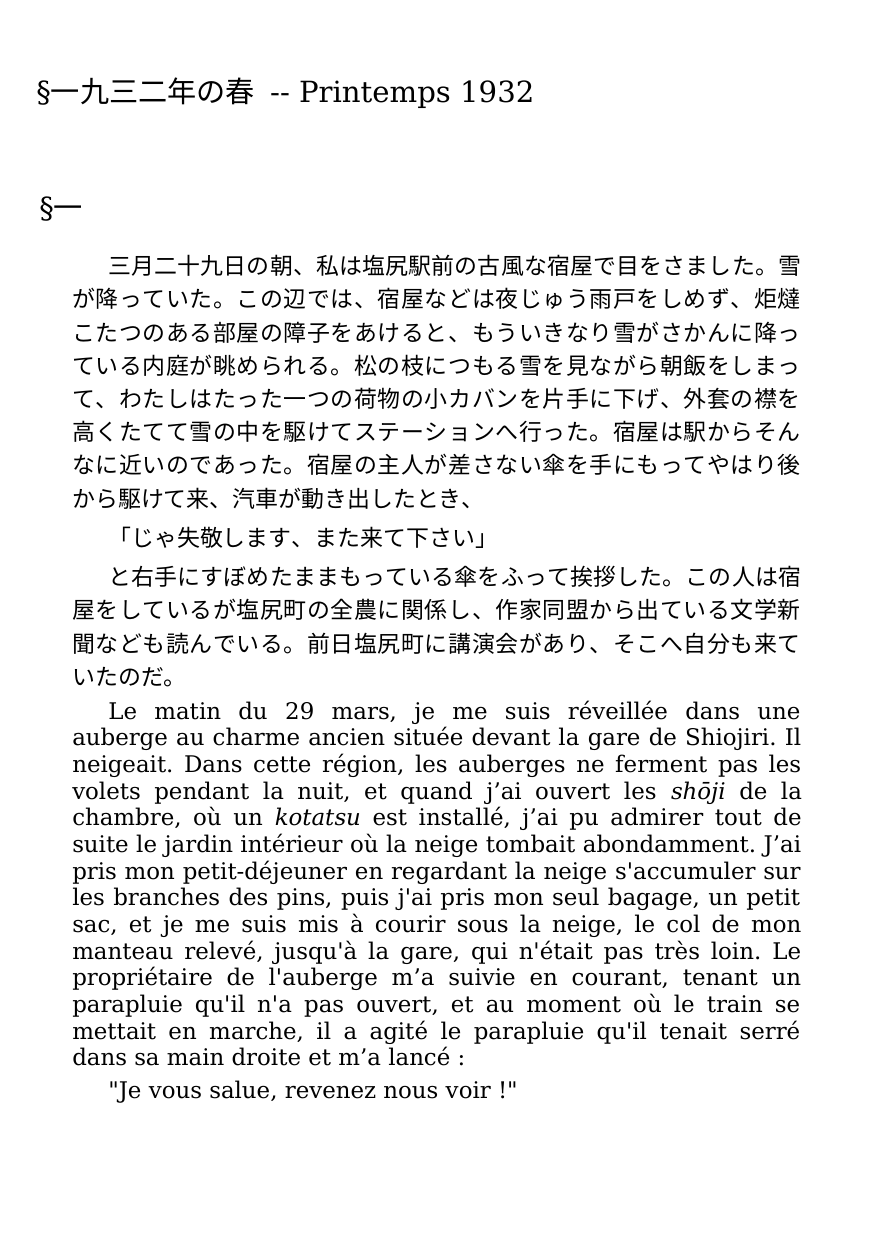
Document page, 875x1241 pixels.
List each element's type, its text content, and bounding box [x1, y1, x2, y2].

text 「じゃ失敬します、また来て下さい」 [72, 520, 802, 553]
text と右手にすぼめたままもっている傘をふって挨拶した。この人は宿屋をしているが塩尻町の全農に関係し、作家同盟から出ている文学新聞なども読んでいる。前日塩尻町に講演会があり、そこへ自分も来ていたのだ。 [72, 559, 802, 692]
subtitle §一 [36, 182, 838, 230]
text "Je vous salue, revenez nous voir !" [72, 1077, 802, 1104]
text 三月二十九日の朝、私は塩尻駅前の古風な宿屋で目をさました。雪が降っていた。この辺では、宿屋などは夜じゅう雨戸をしめず、炬燵こたつのある部屋の障子をあけると、もういきなり雪がさかんに降っている内庭が眺められる。松の枝につもる雪を見ながら朝飯をしまって、わたしはたった一つの荷物の小カバンを片手に下げ、外套の襟を高くたてて雪の中を駆けてステーションへ行った。宿屋は駅からそんなに近いのであった。宿屋の主人が差さない傘を手にもってやはり後から駆けて来、汽車が動き出したとき、 [72, 248, 802, 514]
text Le matin du 29 mars, je me suis réveillée dans une auberge au charme ancien située devant la gare de Shiojiri. Il neigeait. Dans cette région, les auberges ne ferment pas les volets pendant la nuit, et quand j’ai ouvert les shōji de la chambre, où un kotatsu est installé, j’ai pu admirer tout de suite le jardin intérieur où la neige tombait abondamment. J’ai pris mon petit-déjeuner en regardant la neige s'accumuler sur les branches des pins, puis j'ai pris mon seul bagage, un petit sac, et je me suis mis à courir sous la neige, le col de mon manteau relevé, jusqu'à la gare, qui n'était pas très loin. Le propriétaire de l'auberge m’a suivie en courant, tenant un parapluie qu'il n'a pas ouvert, et au moment où le train se mettait en marche, il a agité le parapluie qu'il tenait serré dans sa main droite et m’a lancé : [72, 698, 802, 1071]
subtitle §一九三二年の春 -- Printemps 1932 [36, 71, 838, 111]
